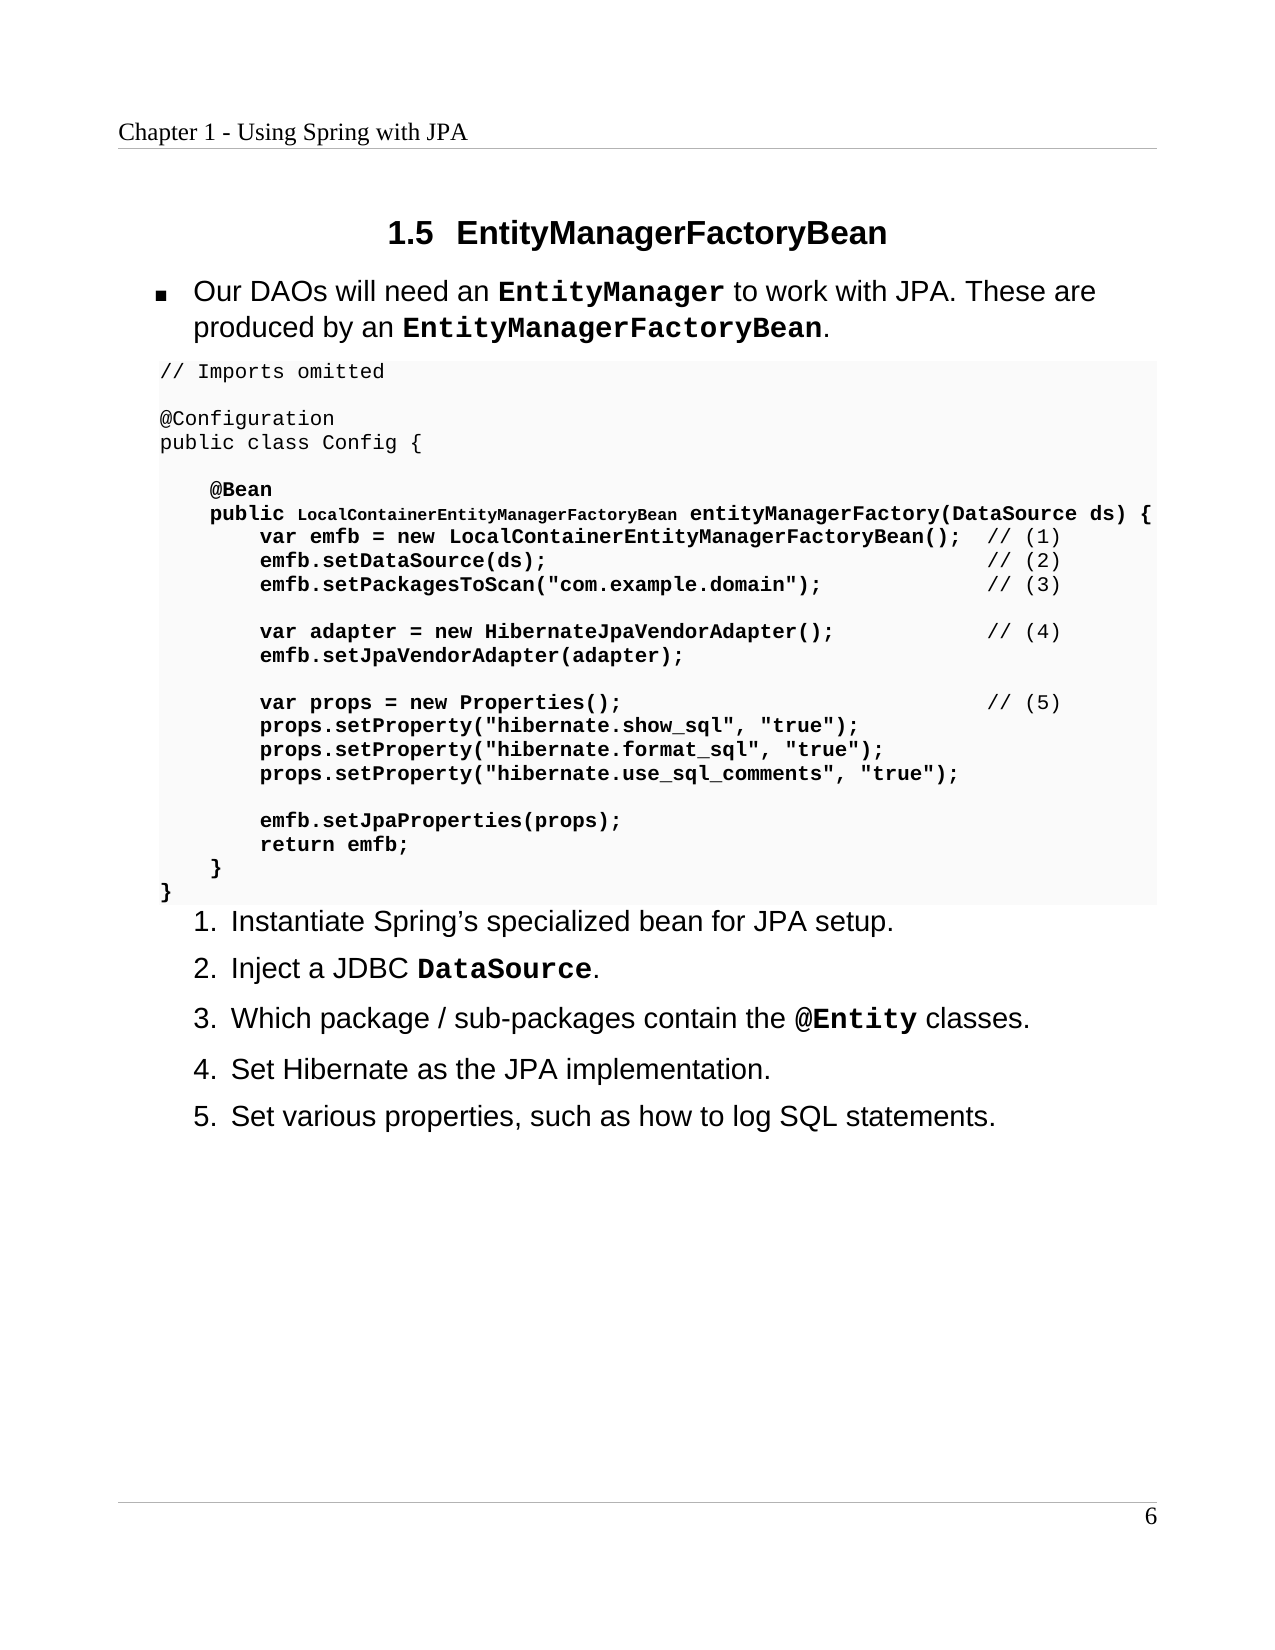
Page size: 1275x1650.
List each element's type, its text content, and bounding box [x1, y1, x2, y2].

text var props = new Properties(); // (5) [159, 692, 1157, 716]
list Set Hibernate as the JPA implementation. [193, 1053, 1157, 1085]
text props.setProperty("hibernate.show_sql", "true"); [159, 716, 1157, 739]
text emfb.setJpaProperties(props); [159, 810, 1157, 834]
list Inject a JDBC DataSource. [193, 952, 1157, 987]
text var emfb = new LocalContainerEntityManagerFactoryBean(); // (1) [159, 526, 1157, 550]
list Our DAOs will need an EntityManager to work with JPA. These are produced by an EntityManagerFactoryBean. [156, 275, 1157, 346]
list Which package / sub-packages contain the @Entity classes. [193, 1002, 1157, 1038]
text // Imports omitted [159, 361, 1157, 384]
list Instantiate Spring’s specialized bean for JPA setup. [193, 905, 1157, 937]
list Set various properties, such as how to log SQL statements. [193, 1100, 1157, 1133]
text return emfb; [159, 834, 1157, 857]
text } [159, 881, 1157, 905]
text var adapter = new HibernateJpaVendorAdapter(); // (4) [159, 621, 1157, 644]
text emfb.setPackagesToScan("com.example.domain"); // (3) [159, 574, 1157, 597]
text public class Config { [159, 432, 1157, 455]
text public LocalContainerEntityManagerFactoryBean entityManagerFactory(DataSource ds) { [159, 503, 1157, 526]
text emfb.setJpaVendorAdapter(adapter); [159, 644, 1157, 668]
text emfb.setDataSource(ds); // (2) [159, 550, 1157, 574]
text props.setProperty("hibernate.format_sql", "true"); [159, 739, 1157, 763]
text props.setProperty("hibernate.use_sql_comments", "true"); [159, 763, 1157, 786]
text @Configuration [159, 408, 1157, 432]
text } [159, 857, 1157, 881]
subtitle EntityManagerFactoryBean [118, 214, 1157, 251]
text @Bean [159, 479, 1157, 503]
